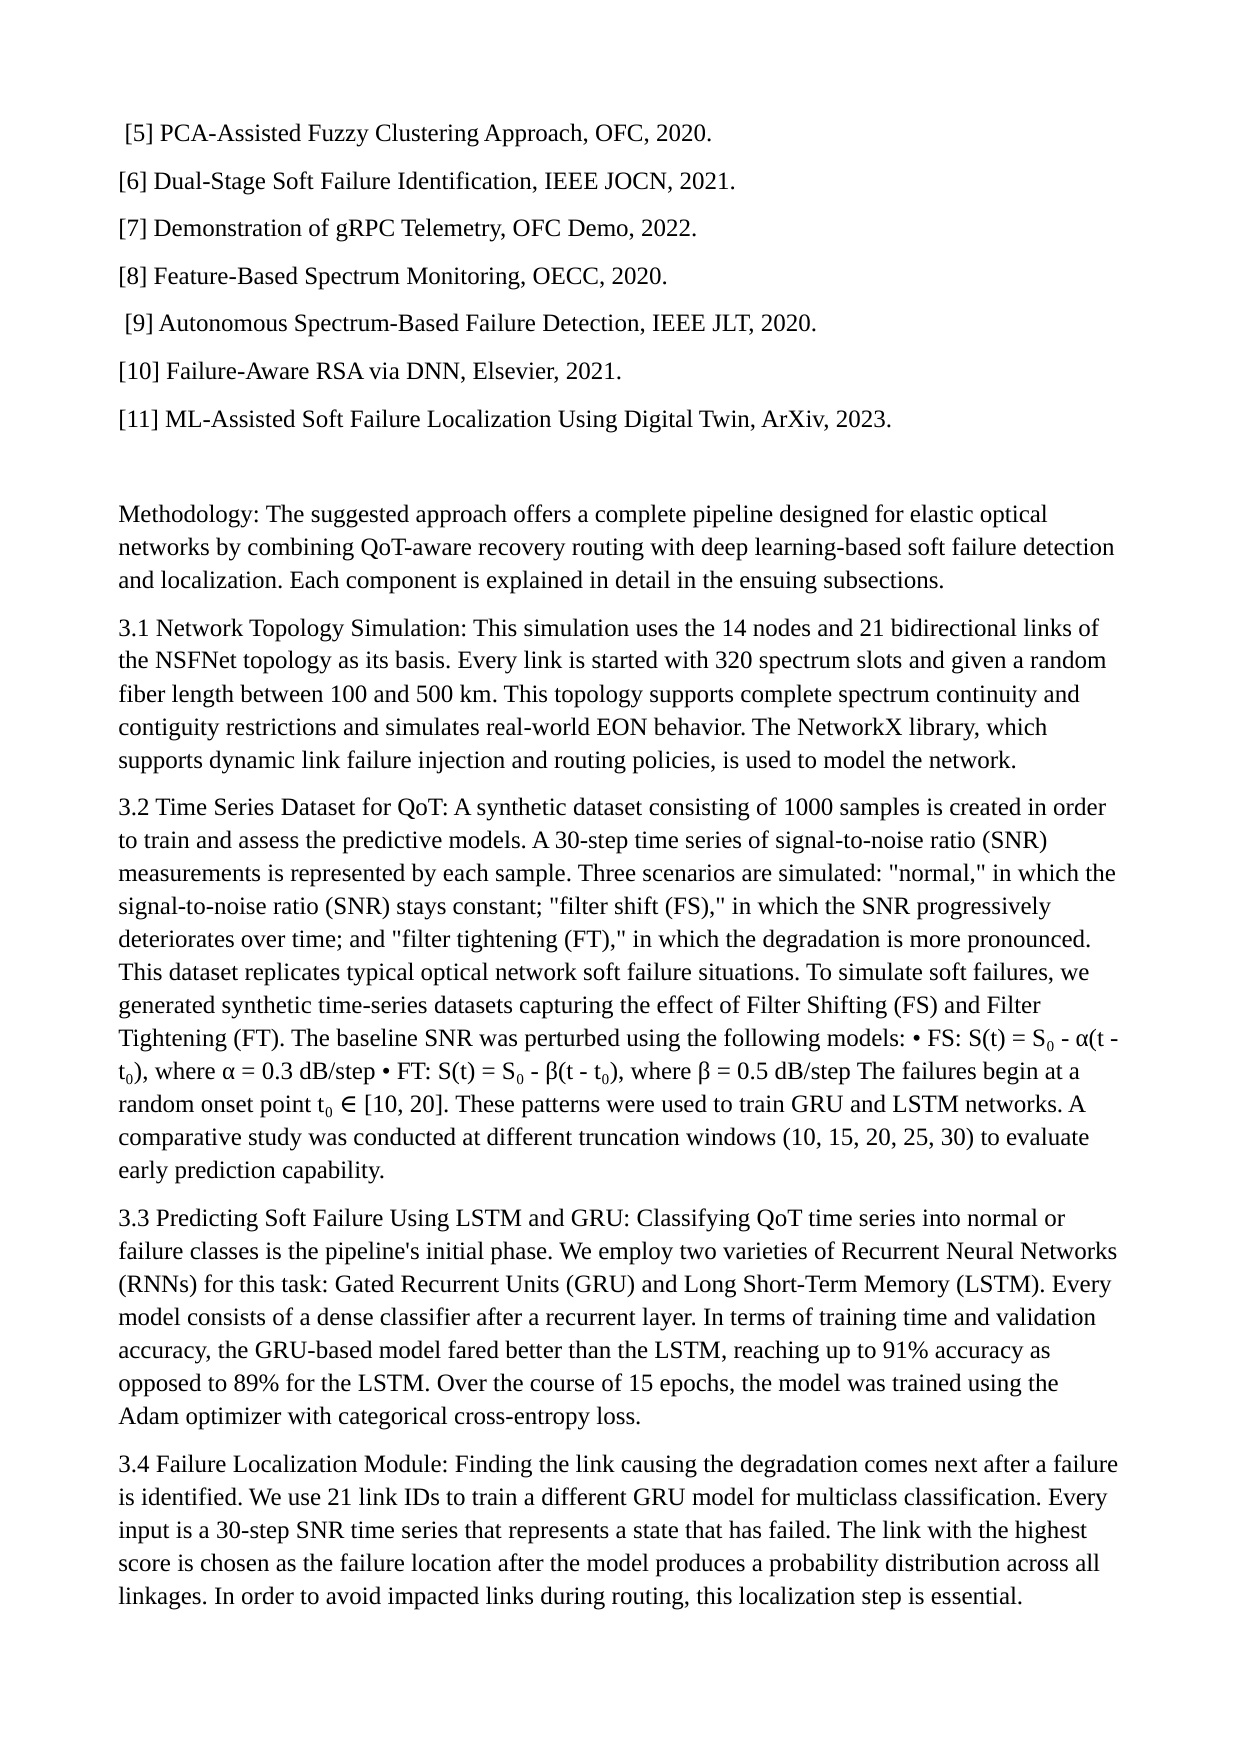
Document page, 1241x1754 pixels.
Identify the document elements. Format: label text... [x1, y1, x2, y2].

text [5] PCA-Assisted Fuzzy Clustering Approach, OFC, 2020. [118, 118, 1122, 147]
text [6] Dual-Stage Soft Failure Identification, IEEE JOCN, 2021. [118, 166, 1122, 194]
text 3.3 Predicting Soft Failure Using LSTM and GRU: Classifying QoT time series into normal or failure classes is the pipeline's initial phase. We employ two varieties of Recurrent Neural Networks (RNNs) for this task: Gated Recurrent Units (GRU) and Long Short-Term Memory (LSTM). Every model consists of a dense classifier after a recurrent layer. In terms of training time and validation accuracy, the GRU-based model fared better than the LSTM, reaching up to 91% accuracy as opposed to 89% for the LSTM. Over the course of 15 epochs, the model was trained using the Adam optimizer with categorical cross-entropy loss. [118, 1203, 1122, 1430]
text 3.4 Failure Localization Module: Finding the link causing the degradation comes next after a failure is identified. We use 21 link IDs to train a different GRU model for multiclass classification. Every input is a 30-step SNR time series that represents a state that has failed. The link with the highest score is chosen as the failure location after the model produces a probability distribution across all linkages. In order to avoid impacted links during routing, this localization step is essential. [118, 1449, 1122, 1610]
text [9] Autonomous Spectrum-Based Failure Detection, IEEE JLT, 2020. [118, 308, 1122, 337]
text Methodology: The suggested approach offers a complete pipeline designed for elastic optical networks by combining QoT-aware recovery routing with deep learning-based soft failure detection and localization. Each component is explained in detail in the ensuing subsections. [118, 499, 1122, 594]
text [10] Failure-Aware RSA via DNN, Elsevier, 2021. [118, 356, 1122, 385]
text [11] ML-Assisted Soft Failure Localization Using Digital Twin, ArXiv, 2023. [118, 404, 1122, 432]
text [7] Demonstration of gRPC Telemetry, OFC Demo, 2022. [118, 213, 1122, 242]
text [8] Feature-Based Spectrum Monitoring, OECC, 2020. [118, 261, 1122, 290]
text 3.1 Network Topology Simulation: This simulation uses the 14 nodes and 21 bidirectional links of the NSFNet topology as its basis. Every link is started with 320 spectrum slots and given a random fiber length between 100 and 500 km. This topology supports complete spectrum continuity and contiguity restrictions and simulates real-world EON behavior. The NetworkX library, which supports dynamic link failure injection and routing policies, is used to model the network. [118, 613, 1122, 773]
text 3.2 Time Series Dataset for QoT: A synthetic dataset consisting of 1000 samples is created in order to train and assess the predictive models. A 30-step time series of signal-to-noise ratio (SNR) measurements is represented by each sample. Three scenarios are simulated: "normal," in which the signal-to-noise ratio (SNR) stays constant; "filter shift (FS)," in which the SNR progressively deteriorates over time; and "filter tightening (FT)," in which the degradation is more pronounced. This dataset replicates typical optical network soft failure situations. To simulate soft failures, we generated synthetic time-series datasets capturing the effect of Filter Shifting (FS) and Filter Tightening (FT). The baseline SNR was perturbed using the following models: • FS: S(t) = S₀ - α(t - t₀), where α = 0.3 dB/step • FT: S(t) = S₀ - β(t - t₀), where β = 0.5 dB/step The failures begin at a random onset point t₀ ∈ [10, 20]. These patterns were used to train GRU and LSTM networks. A comparative study was conducted at different truncation windows (10, 15, 20, 25, 30) to evaluate early prediction capability. [118, 792, 1122, 1184]
